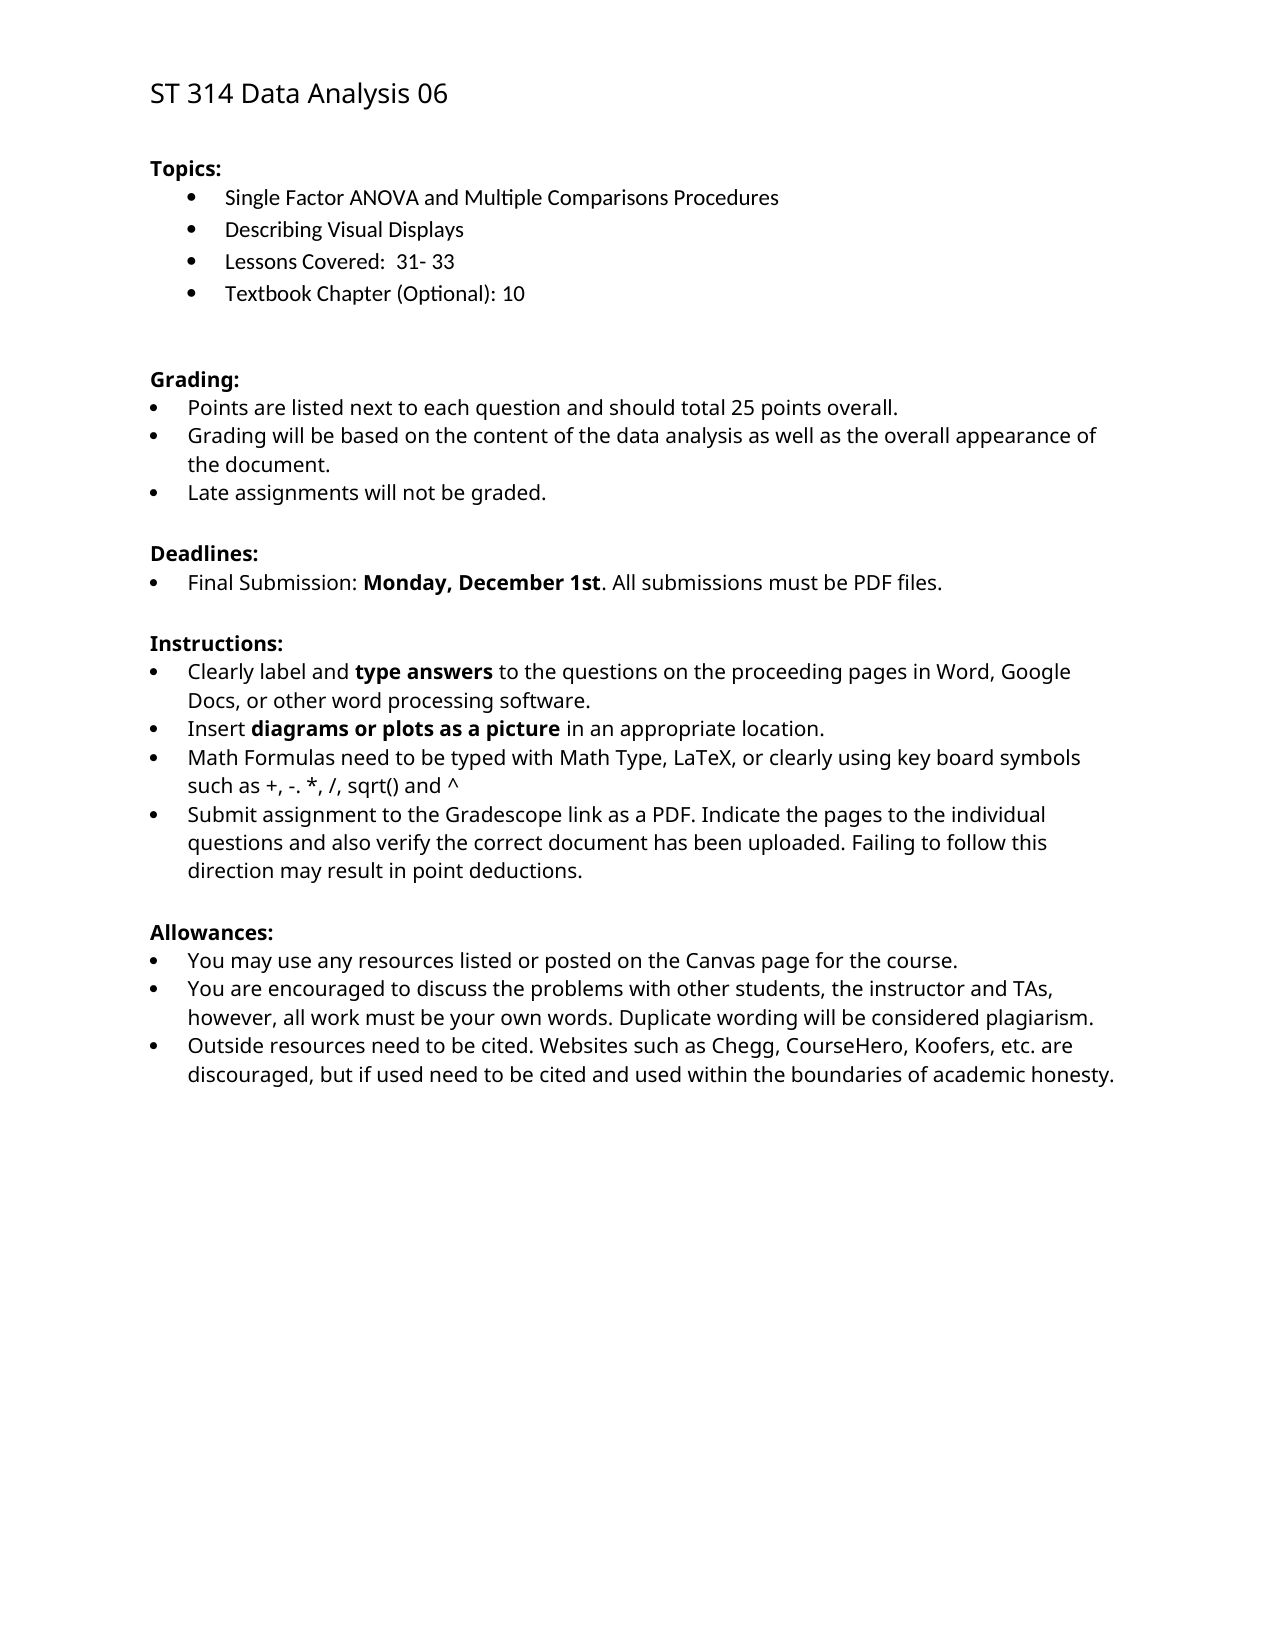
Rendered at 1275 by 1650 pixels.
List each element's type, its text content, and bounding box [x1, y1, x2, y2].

subtitle Grading: [150, 365, 1125, 393]
list Single Factor ANOVA and Multiple Comparisons Procedures [187, 183, 1125, 211]
list Grading will be based on the content of the data analysis as well as the overall appearance of the document. [150, 422, 1125, 478]
list Submit assignment to the Gradescope link as a PDF. Indicate the pages to the individual questions and also verify the correct document has been uploaded. Failing to follow this direction may result in point deductions. [150, 800, 1125, 885]
subtitle Topics: [150, 154, 1125, 183]
list Math Formulas need to be typed with Math Type, LaTeX, or clearly using key board symbols such as +, -. *, /, sqrt() and ^ [150, 743, 1125, 800]
list You may use any resources listed or posted on the Canvas page for the course. [150, 946, 1125, 974]
subtitle Instructions: [150, 629, 1125, 657]
list Outside resources need to be cited. Websites such as Chegg, CourseHero, Koofers, etc. are discouraged, but if used need to be cited and used within the boundaries of academic honesty. [150, 1031, 1125, 1088]
list You are encouraged to discuss the problems with other students, the instructor and TAs, however, all work must be your own words. Duplicate wording will be considered plagiarism. [150, 974, 1125, 1031]
list Points are listed next to each question and should total 25 points overall. [150, 393, 1125, 422]
subtitle Allowances: [150, 918, 1125, 946]
list Lessons Covered: 31- 33 [187, 247, 1125, 275]
list Final Submission: Monday, December 1st. All submissions must be PDF files. [150, 568, 1125, 596]
subtitle Deadlines: [150, 539, 1125, 568]
list Describing Visual Displays [187, 215, 1125, 243]
list Late assignments will not be graded. [150, 478, 1125, 507]
list Clearly label and type answers to the questions on the proceeding pages in Word, Google Docs, or other word processing software. [150, 657, 1125, 714]
list Insert diagrams or plots as a picture in an appropriate location. [150, 714, 1125, 743]
list Textbook Chapter (Optional): 10 [187, 279, 1125, 307]
